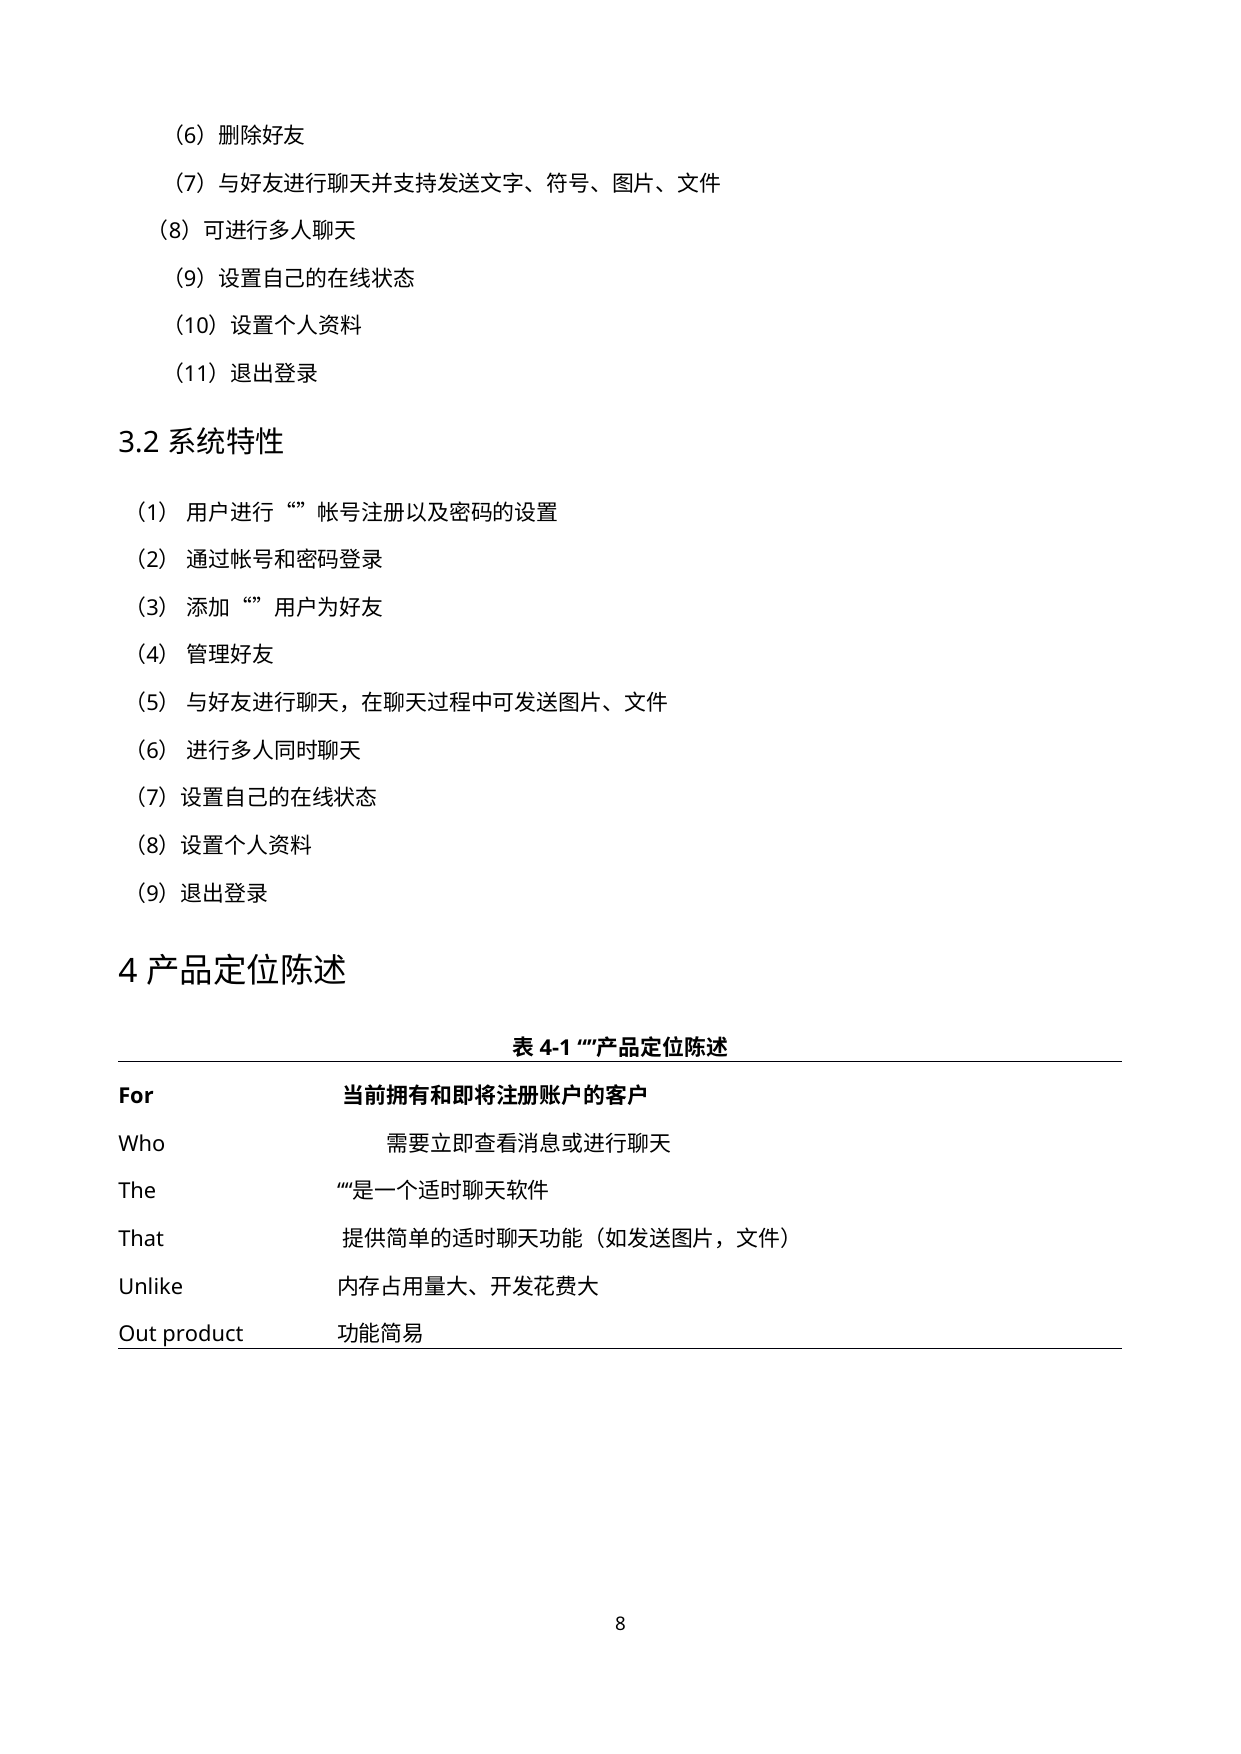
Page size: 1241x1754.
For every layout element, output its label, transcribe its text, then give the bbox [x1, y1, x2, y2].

list 设置自己的在线状态 [124, 780, 1122, 812]
text 表 4-1 “”产品定位陈述 [118, 1030, 1122, 1061]
list 与好友进行聊天，在聊天过程中可发送图片、文件 [124, 685, 1122, 717]
list 通过帐号和密码登录 [124, 542, 1122, 574]
text For 当前拥有和即将注册账户的客户 [118, 1078, 1122, 1110]
text Unlike 内存占用量大、开发花费大 [118, 1269, 1122, 1301]
text That 提供简单的适时聊天功能（如发送图片，文件） [118, 1221, 1122, 1253]
list 删除好友 [118, 118, 1122, 150]
text Out product 功能简易 [118, 1316, 1122, 1348]
list 用户进行“”帐号注册以及密码的设置 [124, 495, 1122, 526]
text The ““是一个适时聊天软件 [118, 1173, 1122, 1205]
text （9）设置自己的在线状态 [118, 261, 1122, 293]
list 进行多人同时聊天 [124, 733, 1122, 764]
list 添加“”用户为好友 [124, 590, 1122, 622]
text （11）退出登录 [118, 356, 1122, 388]
text （7）与好友进行聊天并支持发送文字、符号、图片、文件 [118, 166, 1122, 197]
text Who 需要立即查看消息或进行聊天 [118, 1126, 1122, 1158]
list 设置个人资料 [124, 828, 1122, 860]
subtitle 4 产品定位陈述 [118, 944, 1122, 993]
text （10）设置个人资料 [118, 308, 1122, 340]
subtitle 3.2 系统特性 [118, 418, 1122, 461]
list 管理好友 [124, 637, 1122, 669]
text （8）可进行多人聊天 [118, 213, 1122, 245]
list 退出登录 [124, 876, 1122, 907]
